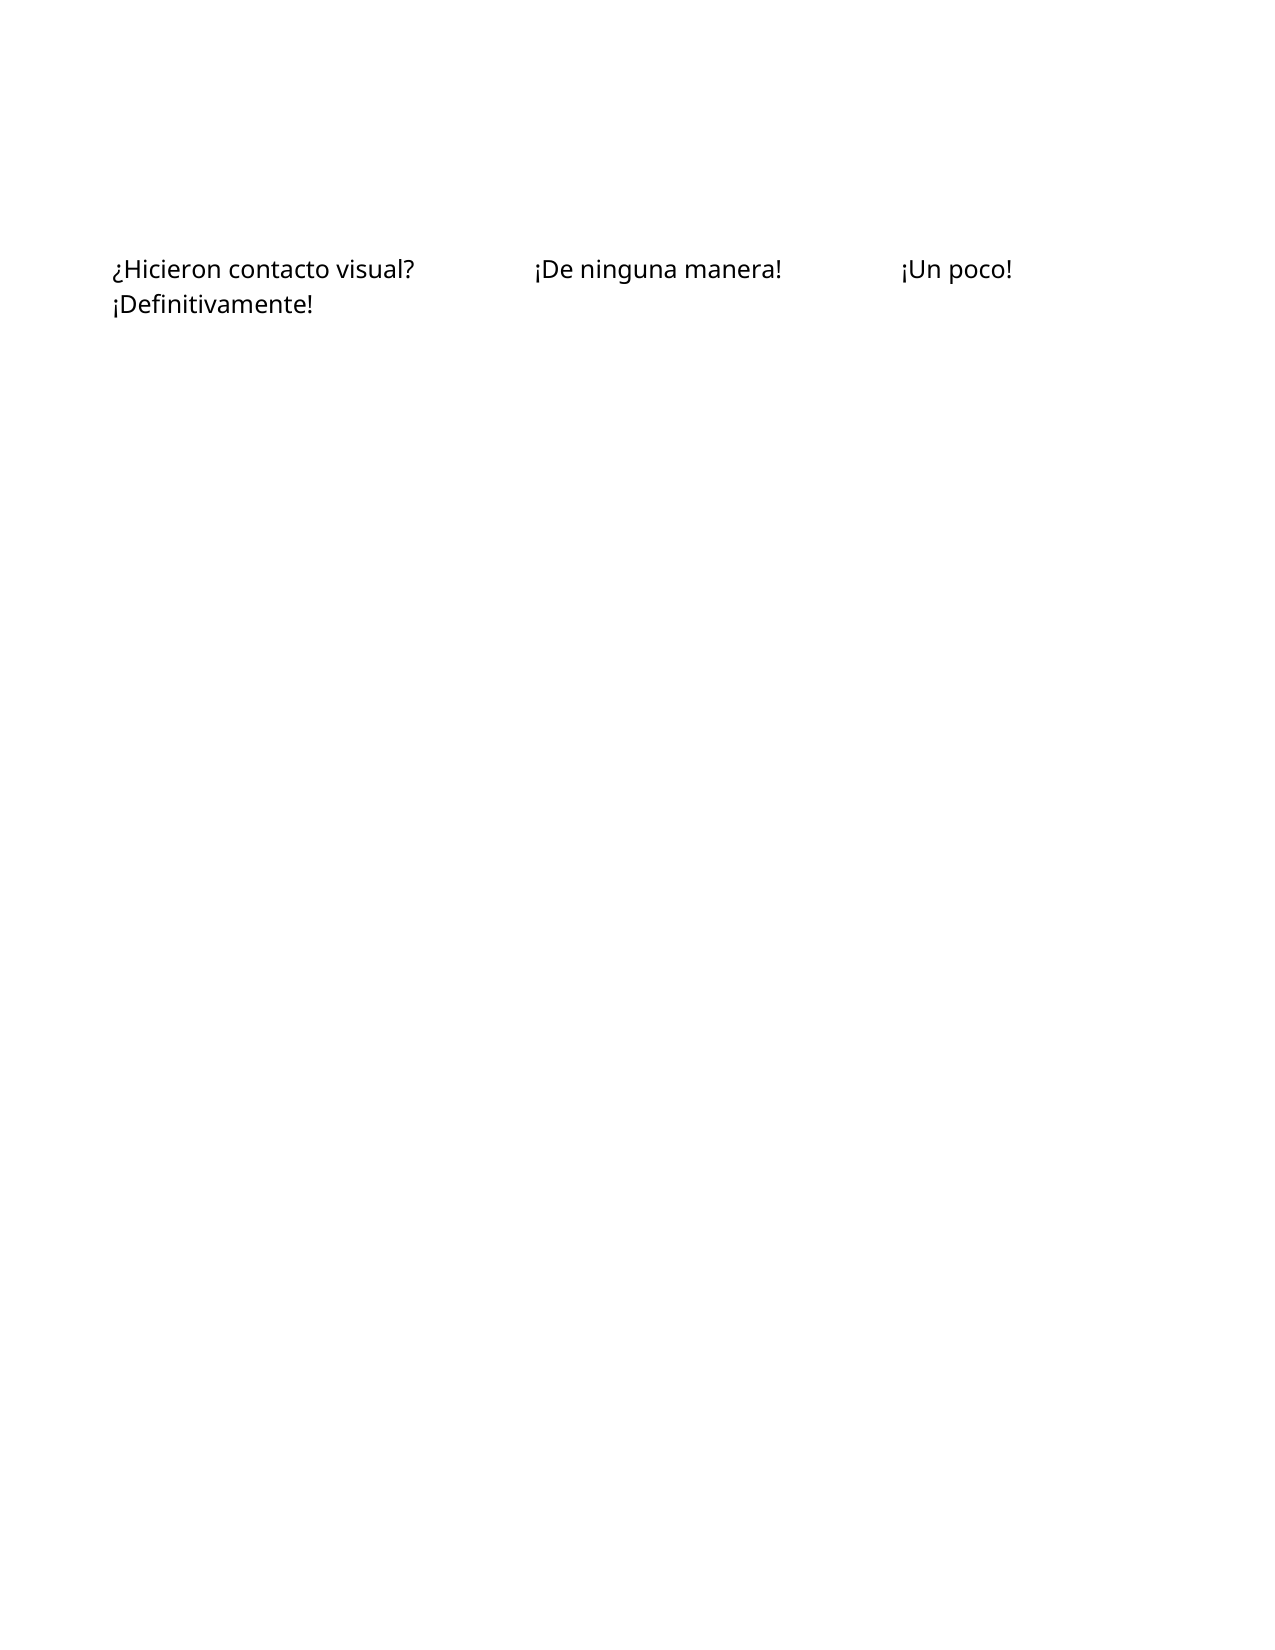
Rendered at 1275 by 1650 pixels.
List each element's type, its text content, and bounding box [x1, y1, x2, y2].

text ¿Hicieron contacto visual? ¡De ninguna manera! ¡Un poco! ¡Definitivamente! [112, 252, 1162, 320]
